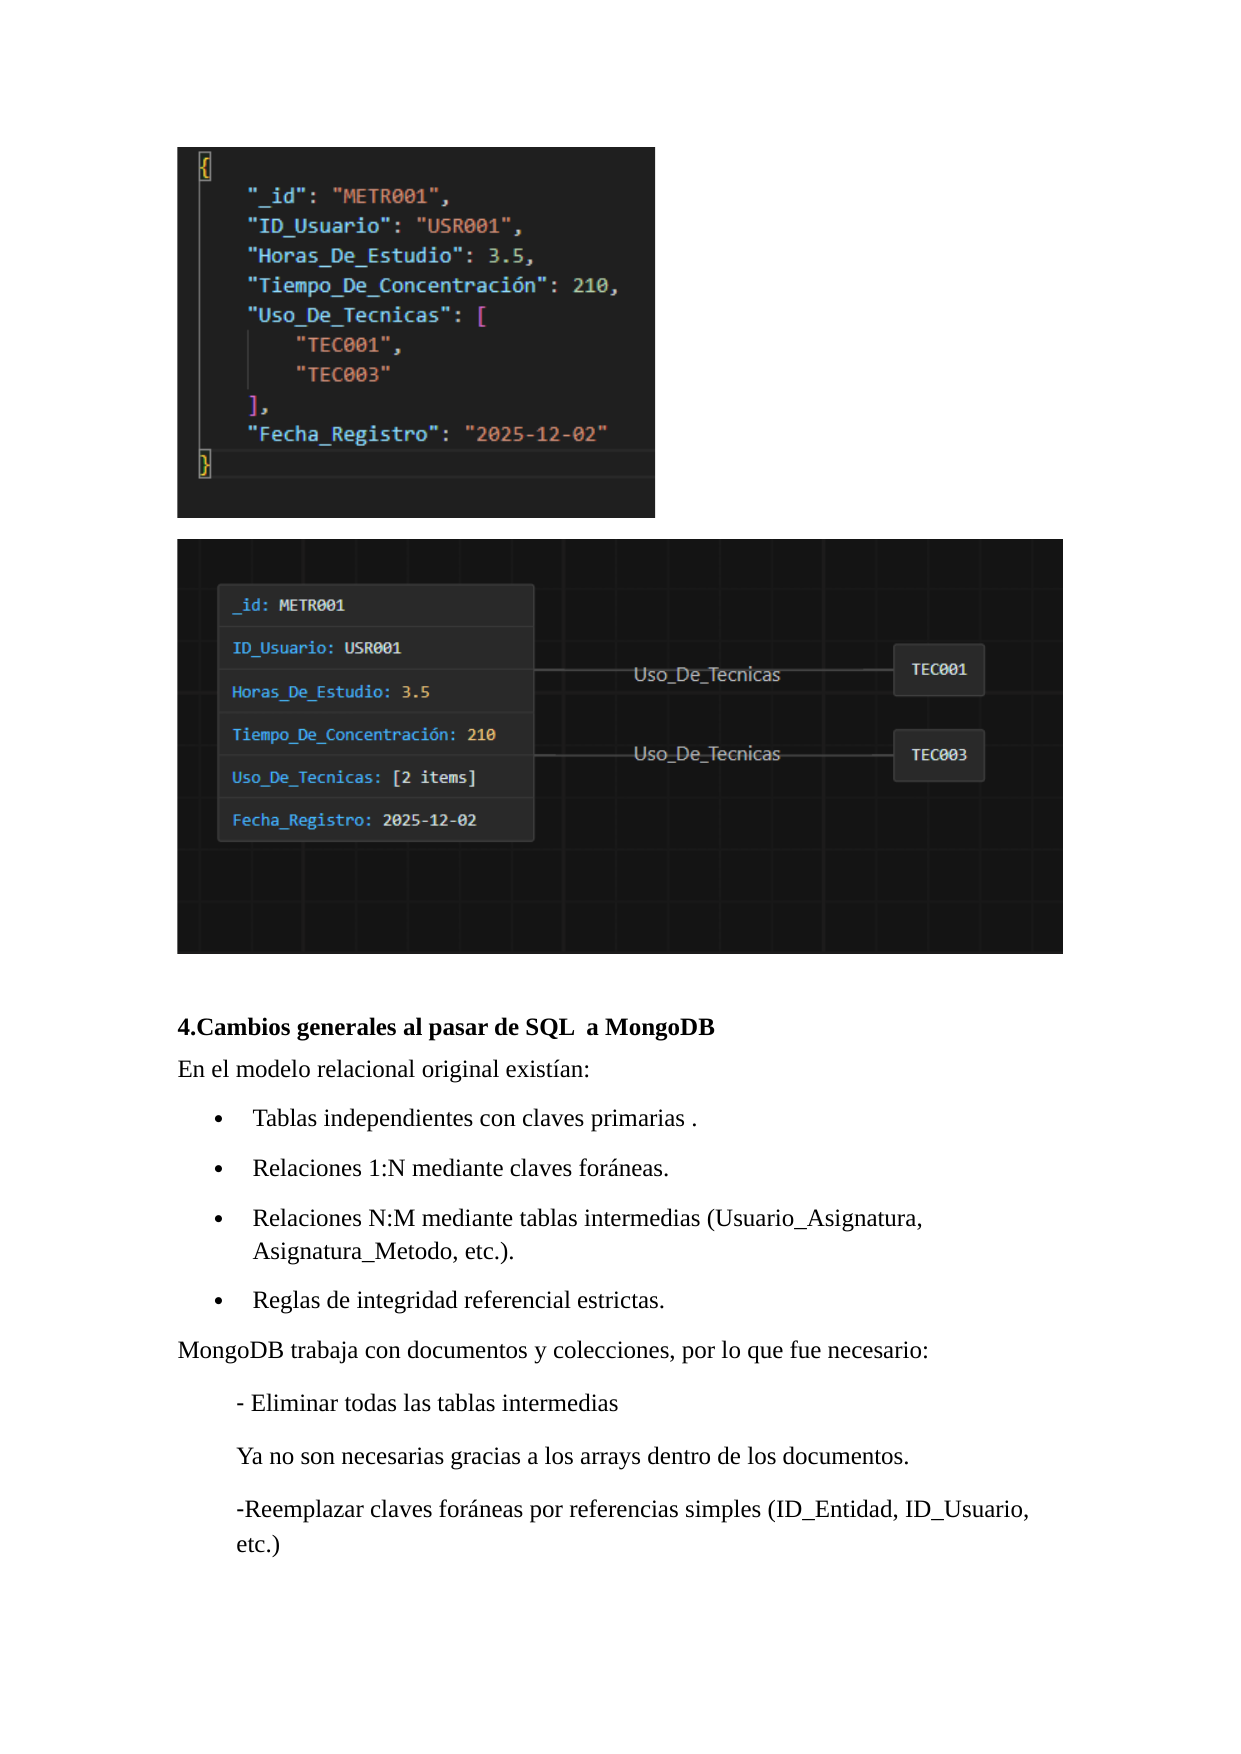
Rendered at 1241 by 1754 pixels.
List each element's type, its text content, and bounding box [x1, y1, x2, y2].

text En el modelo relacional original existían: [177, 1054, 1063, 1082]
list Reglas de integridad referencial estrictas. [215, 1286, 1063, 1314]
list Tablas independientes con claves primarias . [215, 1103, 1063, 1132]
list Relaciones N:M mediante tablas intermedias (Usuario_Asignatura, Asignatura_Metodo, etc.). [215, 1203, 1063, 1264]
text -Reemplazar claves foráneas por referencias simples (ID_Entidad, ID_Usuario, etc.) [236, 1490, 1063, 1557]
subtitle 4.Cambios generales al pasar de SQL a MongoDB [177, 1012, 1063, 1041]
text - Eliminar todas las tablas intermedias [236, 1385, 1063, 1419]
list Relaciones 1:N mediante claves foráneas. [215, 1153, 1063, 1182]
text MongoDB trabaja con documentos y colecciones, por lo que fue necesario: [177, 1335, 1063, 1364]
text Ya no son necesarias gracias a los arrays dentro de los documentos. [236, 1441, 1063, 1469]
